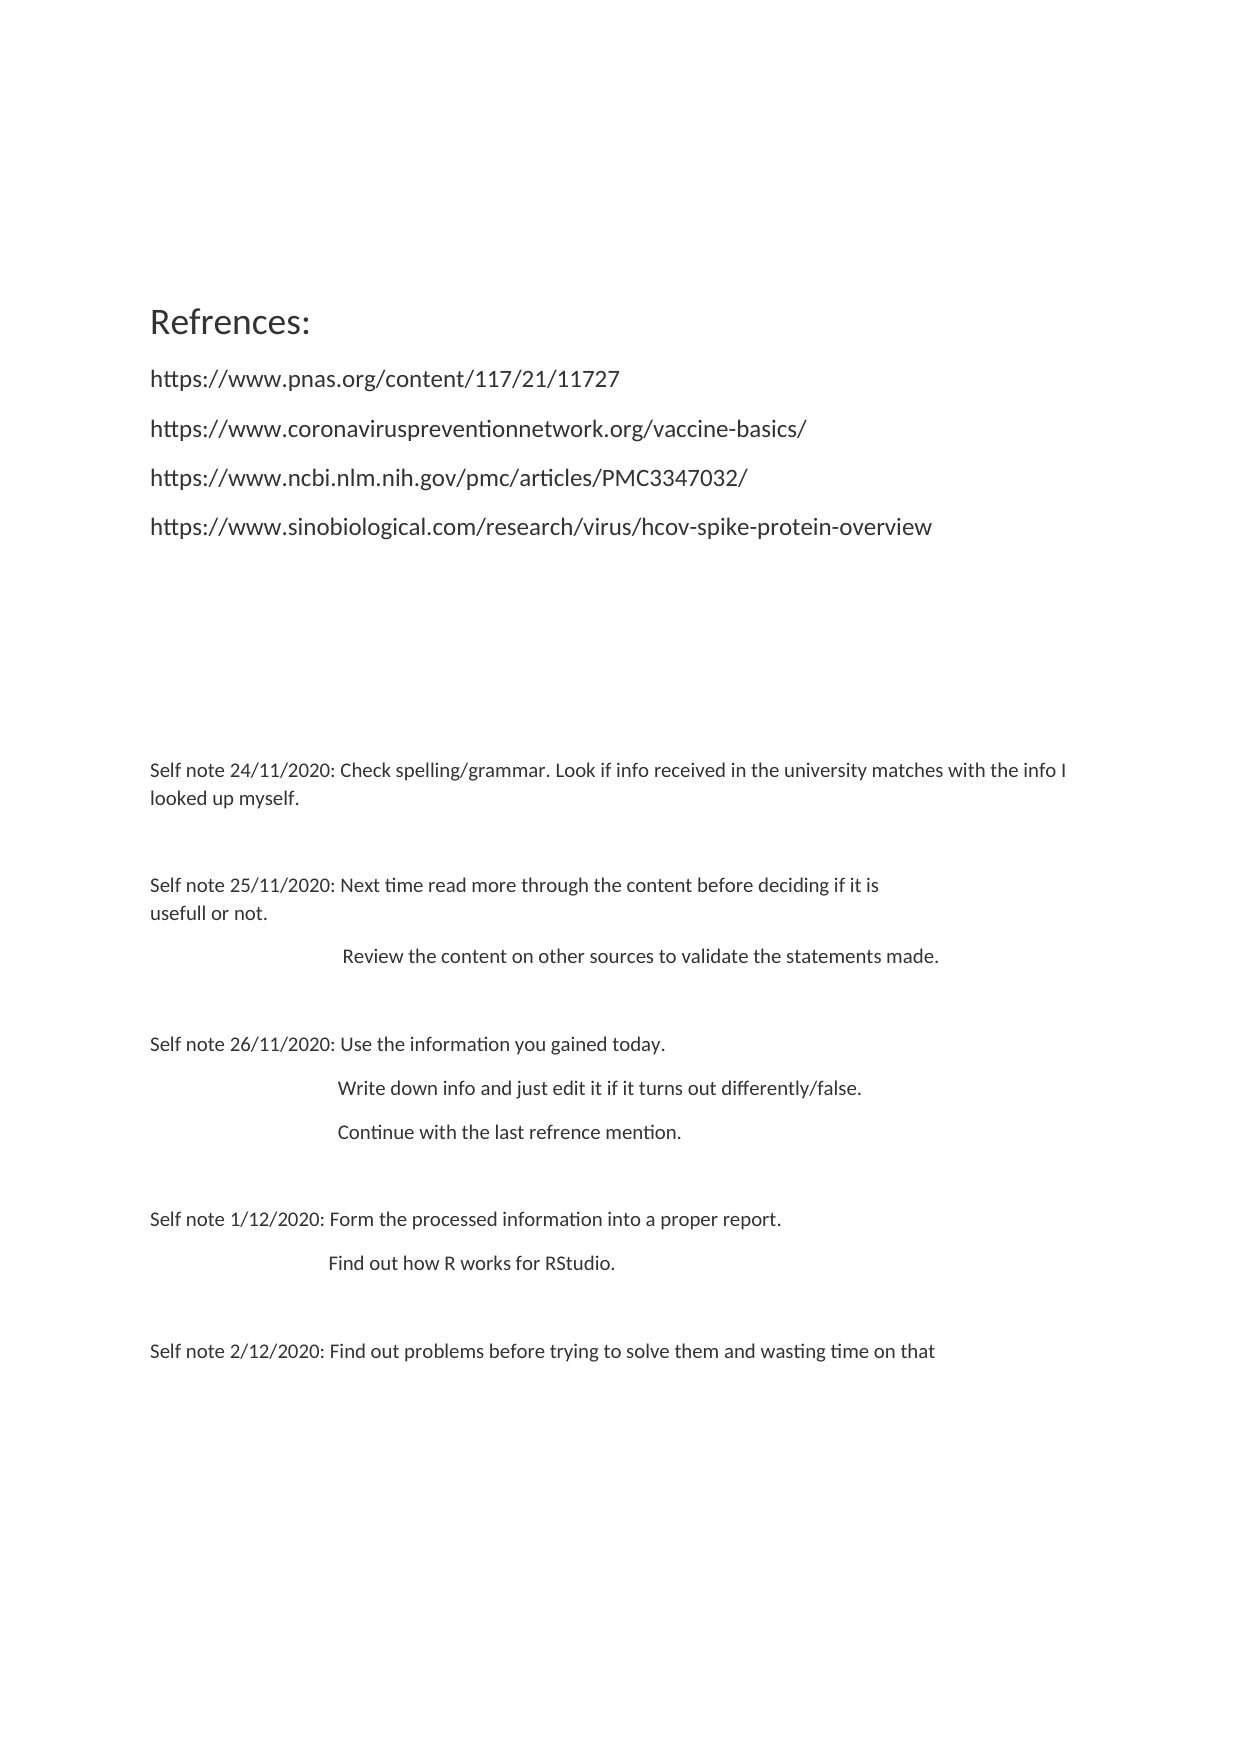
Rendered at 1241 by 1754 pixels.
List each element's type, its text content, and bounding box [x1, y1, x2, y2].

text Continue with the last refrence mention. [150, 1119, 1090, 1144]
text Self note 2/12/2020: Find out problems before trying to solve them and wasting time on that [150, 1338, 1090, 1364]
text https://www.coronaviruspreventionnetwork.org/vaccine-basics/ [150, 413, 1090, 443]
text Refrences: [150, 298, 1090, 344]
text Self note 1/12/2020: Form the processed information into a proper report. [150, 1207, 1090, 1232]
text Write down info and just edit it if it turns out differently/false. [150, 1075, 1090, 1101]
text Self note 25/11/2020: Next time read more through the content before deciding if it is usefull or not. [150, 872, 1090, 925]
text Find out how R works for RStudio. [150, 1251, 1090, 1276]
text https://www.pnas.org/content/117/21/11727 [150, 363, 1090, 394]
text Review the content on other sources to validate the statements made. [150, 943, 1090, 969]
text https://www.sinobiological.com/research/virus/hcov-spike-protein-overview [150, 511, 1090, 542]
text https://www.ncbi.nlm.nih.gov/pmc/articles/PMC3347032/ [150, 462, 1090, 492]
text Self note 26/11/2020: Use the information you gained today. [150, 1031, 1090, 1057]
text Self note 24/11/2020: Check spelling/grammar. Look if info received in the university matches with the info I looked up myself. [150, 758, 1090, 810]
